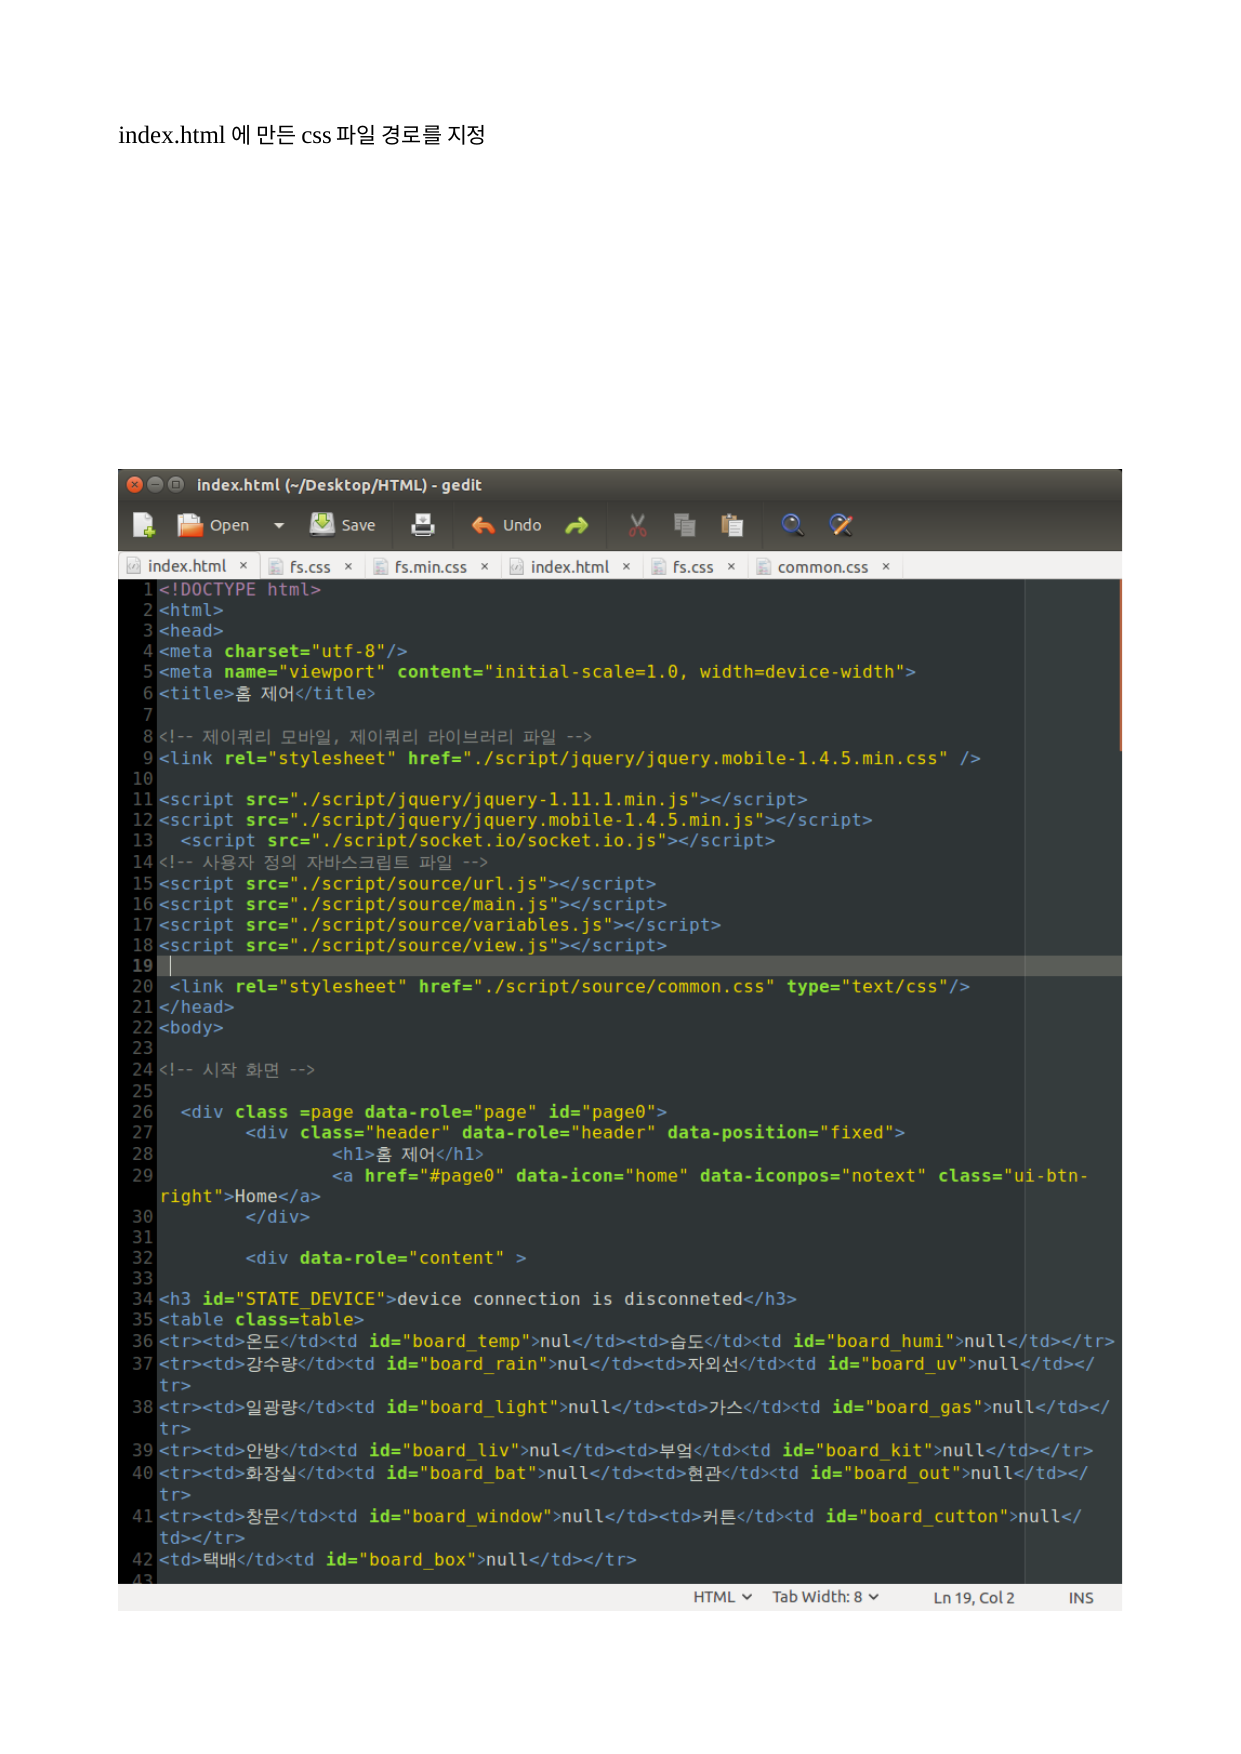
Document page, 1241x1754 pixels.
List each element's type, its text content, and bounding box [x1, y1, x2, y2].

picture [118, 469, 1123, 1611]
text index.html에 만든 css파일 경로를 지정 [118, 118, 1122, 150]
